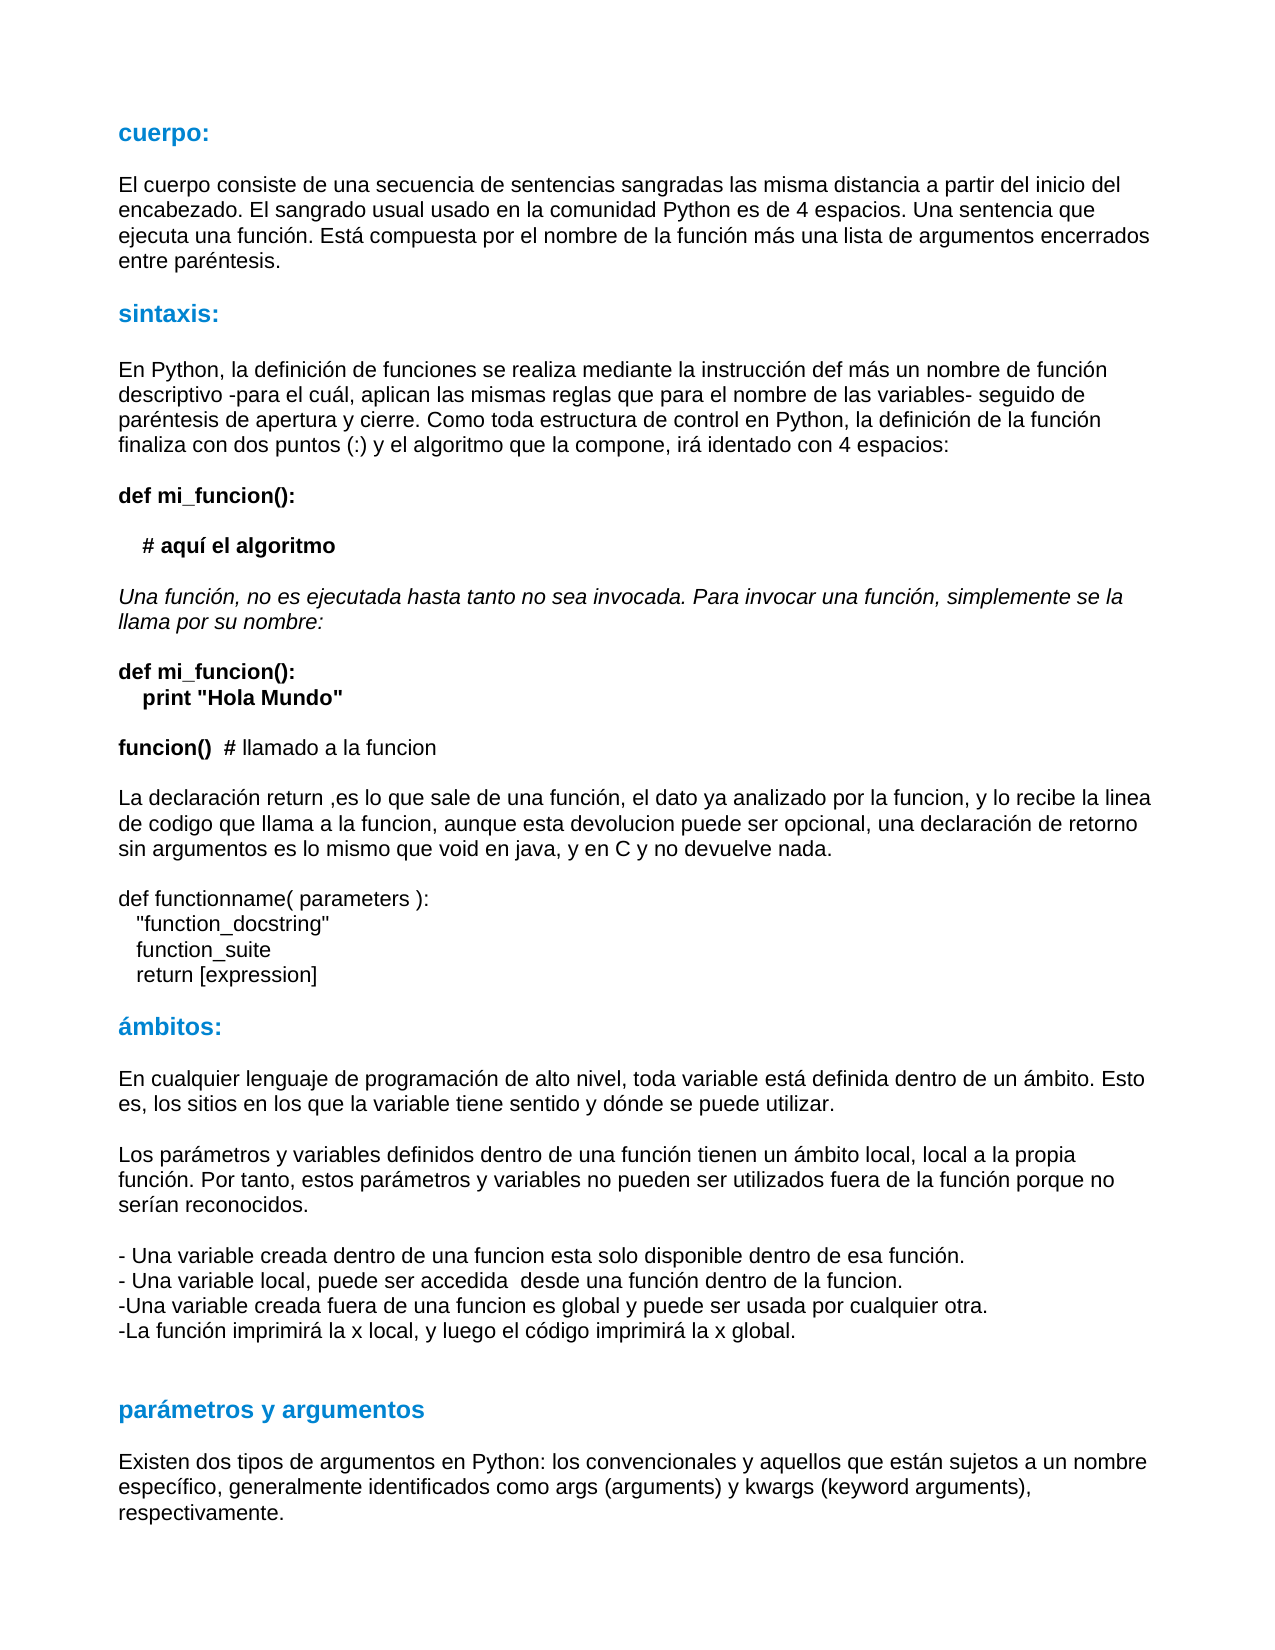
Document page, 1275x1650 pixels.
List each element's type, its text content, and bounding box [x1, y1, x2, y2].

text Existen dos tipos de argumentos en Python: los convencionales y aquellos que están sujetos a un nombre específico, generalmente identificados como args (arguments) y kwargs (keyword arguments), respectivamente. [118, 1449, 1157, 1524]
text sintaxis: [118, 299, 1157, 328]
text En Python, la definición de funciones se realiza mediante la instrucción def más un nombre de función descriptivo -para el cuál, aplican las mismas reglas que para el nombre de las variables- seguido de paréntesis de apertura y cierre. Como toda estructura de control en Python, la definición de la función finaliza con dos puntos (:) y el algoritmo que la compone, irá identado con 4 espacios: [118, 357, 1157, 458]
text function_suite [118, 937, 1157, 962]
text def mi_funcion(): [118, 483, 1157, 508]
text def functionname( parameters ): [118, 886, 1157, 911]
text En cualquier lenguaje de programación de alto nivel, toda variable está definida dentro de un ámbito. Esto es, los sitios en los que la variable tiene sentido y dónde se puede utilizar. [118, 1066, 1157, 1117]
text def mi_funcion(): [118, 659, 1157, 684]
text print "Hola Mundo" [118, 684, 1157, 710]
text La declaración return ,es lo que sale de una función, el dato ya analizado por la funcion, y lo recibe la linea de codigo que llama a la funcion, aunque esta devolucion puede ser opcional, una declaración de retorno sin argumentos es lo mismo que void en java, y en C y no devuelve nada. [118, 785, 1157, 861]
text El cuerpo consiste de una secuencia de sentencias sangradas las misma distancia a partir del inicio del encabezado. El sangrado usual usado en la comunidad Python es de 4 espacios. Una sentencia que ejecuta una función. Está compuesta por el nombre de la función más una lista de argumentos encerrados entre paréntesis. [118, 172, 1157, 273]
text # aquí el algoritmo [118, 533, 1157, 558]
text funcion() # llamado a la funcion [118, 735, 1157, 760]
text - Una variable creada dentro de una funcion esta solo disponible dentro de esa función. [118, 1243, 1157, 1268]
text - Una variable local, puede ser accedida desde una función dentro de la funcion. [118, 1268, 1157, 1293]
text parámetros y argumentos [118, 1395, 1157, 1424]
text -Una variable creada fuera de una funcion es global y puede ser usada por cualquier otra. [118, 1293, 1157, 1318]
text return [expression] [118, 962, 1157, 987]
text -La función imprimirá la x local, y luego el código imprimirá la x global. [118, 1318, 1157, 1343]
text Una función, no es ejecutada hasta tanto no sea invocada. Para invocar una función, simplemente se la llama por su nombre: [118, 584, 1157, 634]
text Los parámetros y variables definidos dentro de una función tienen un ámbito local, local a la propia función. Por tanto, estos parámetros y variables no pueden ser utilizados fuera de la función porque no serían reconocidos. [118, 1142, 1157, 1217]
text ámbitos: [118, 1012, 1157, 1041]
text "function_docstring" [118, 911, 1157, 937]
text cuerpo: [118, 118, 1157, 147]
